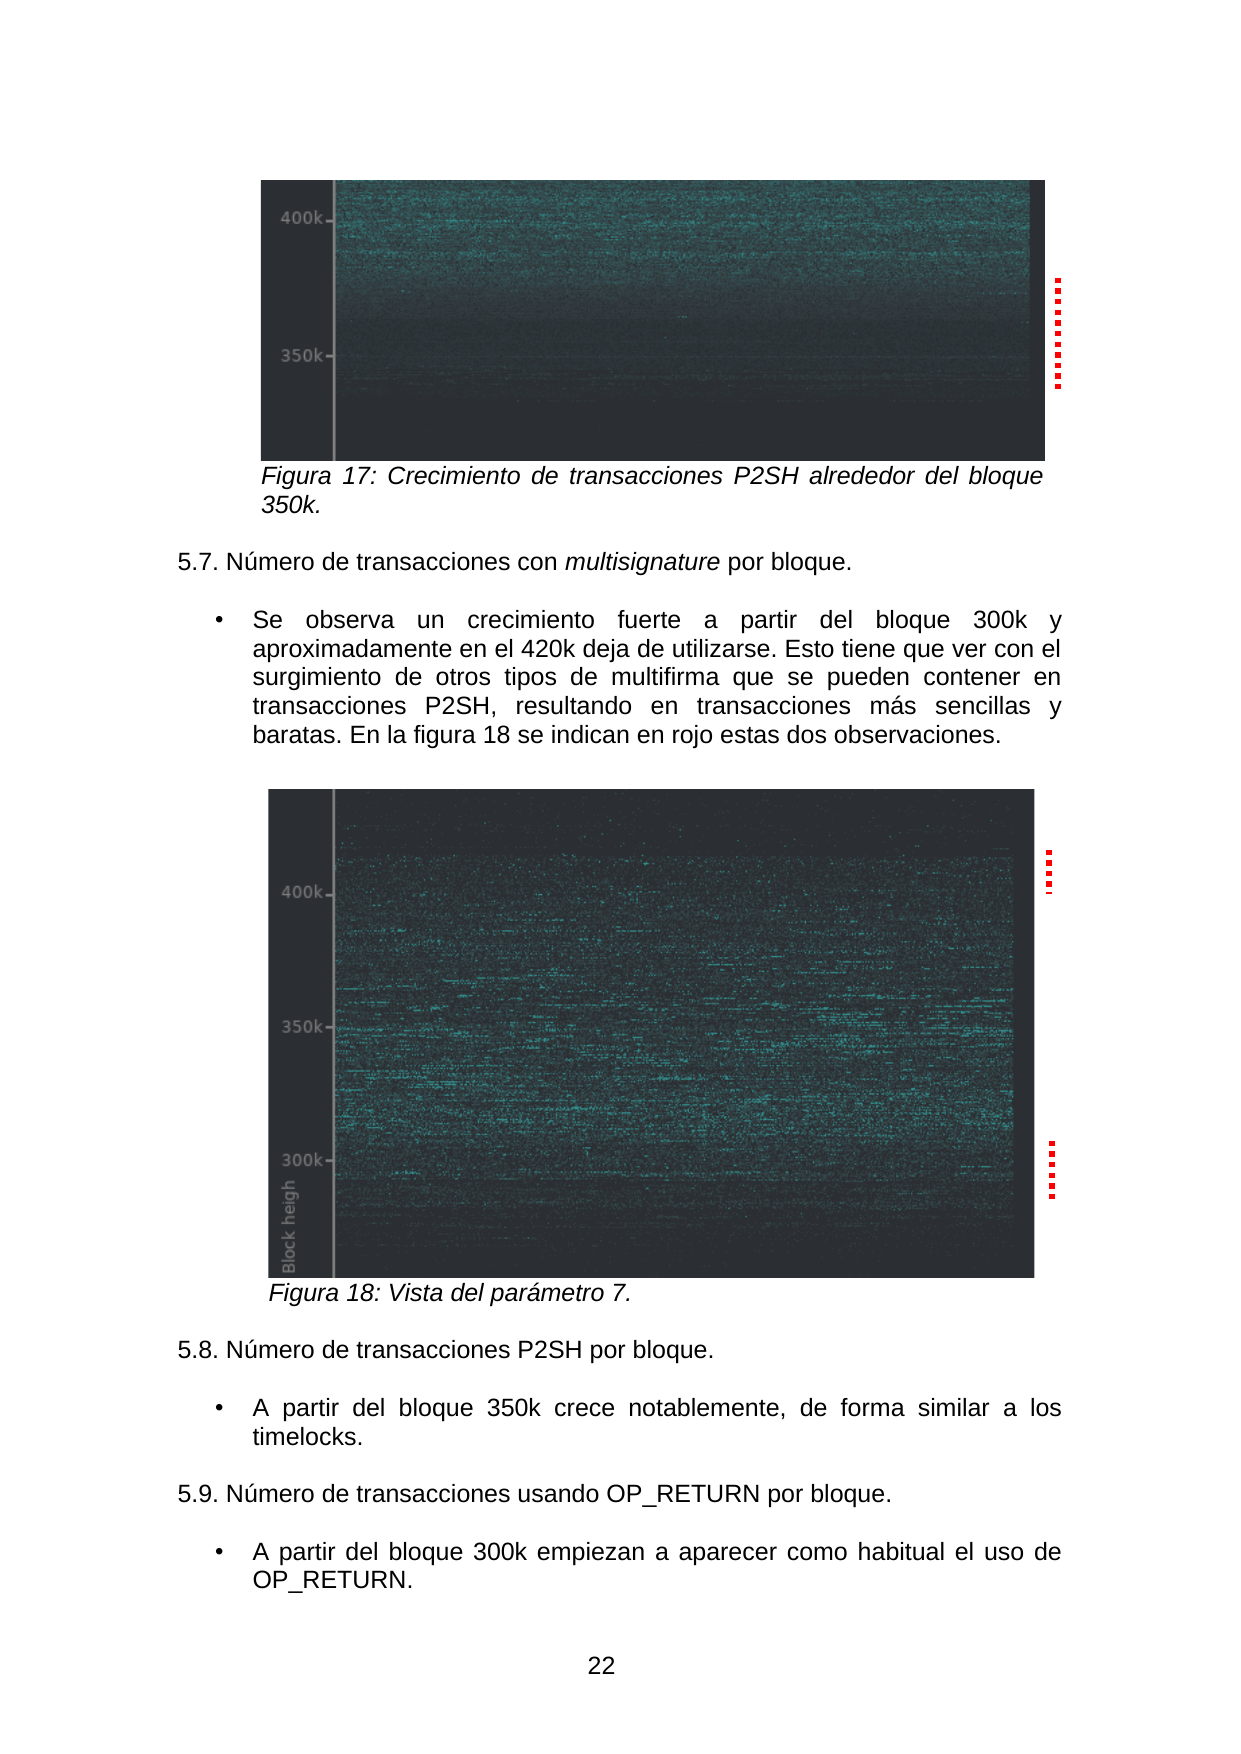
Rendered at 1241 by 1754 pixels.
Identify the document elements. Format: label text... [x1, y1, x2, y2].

subtitle 5.7. Número de transacciones con multisignature por bloque. [177, 547, 1063, 576]
picture [260, 180, 1045, 461]
subtitle 5.9. Número de transacciones usando OP_RETURN por bloque. [177, 1479, 1063, 1508]
text Figura 17: Crecimiento de transacciones P2SH alrededor del bloque 350k. [261, 461, 1045, 518]
picture [268, 789, 1035, 1278]
text Figura 18: Vista del parámetro 7. [268, 1278, 1034, 1306]
subtitle 5.8. Número de transacciones P2SH por bloque. [177, 1335, 1063, 1364]
list Se observa un crecimiento fuerte a partir del bloque 300k y aproximadamente en el 420k deja de utilizarse. Esto tiene que ver con el surgimiento de otros tipos de multifirma que se pueden contener en transacciones P2SH, resultando en transacciones más sencillas y baratas. En la figura 18 se indican en rojo estas dos observaciones. [215, 605, 1063, 748]
list A partir del bloque 300k empiezan a aparecer como habitual el uso de OP_RETURN. [215, 1537, 1063, 1594]
list A partir del bloque 350k crece notablemente, de forma similar a los timelocks. [215, 1393, 1063, 1450]
